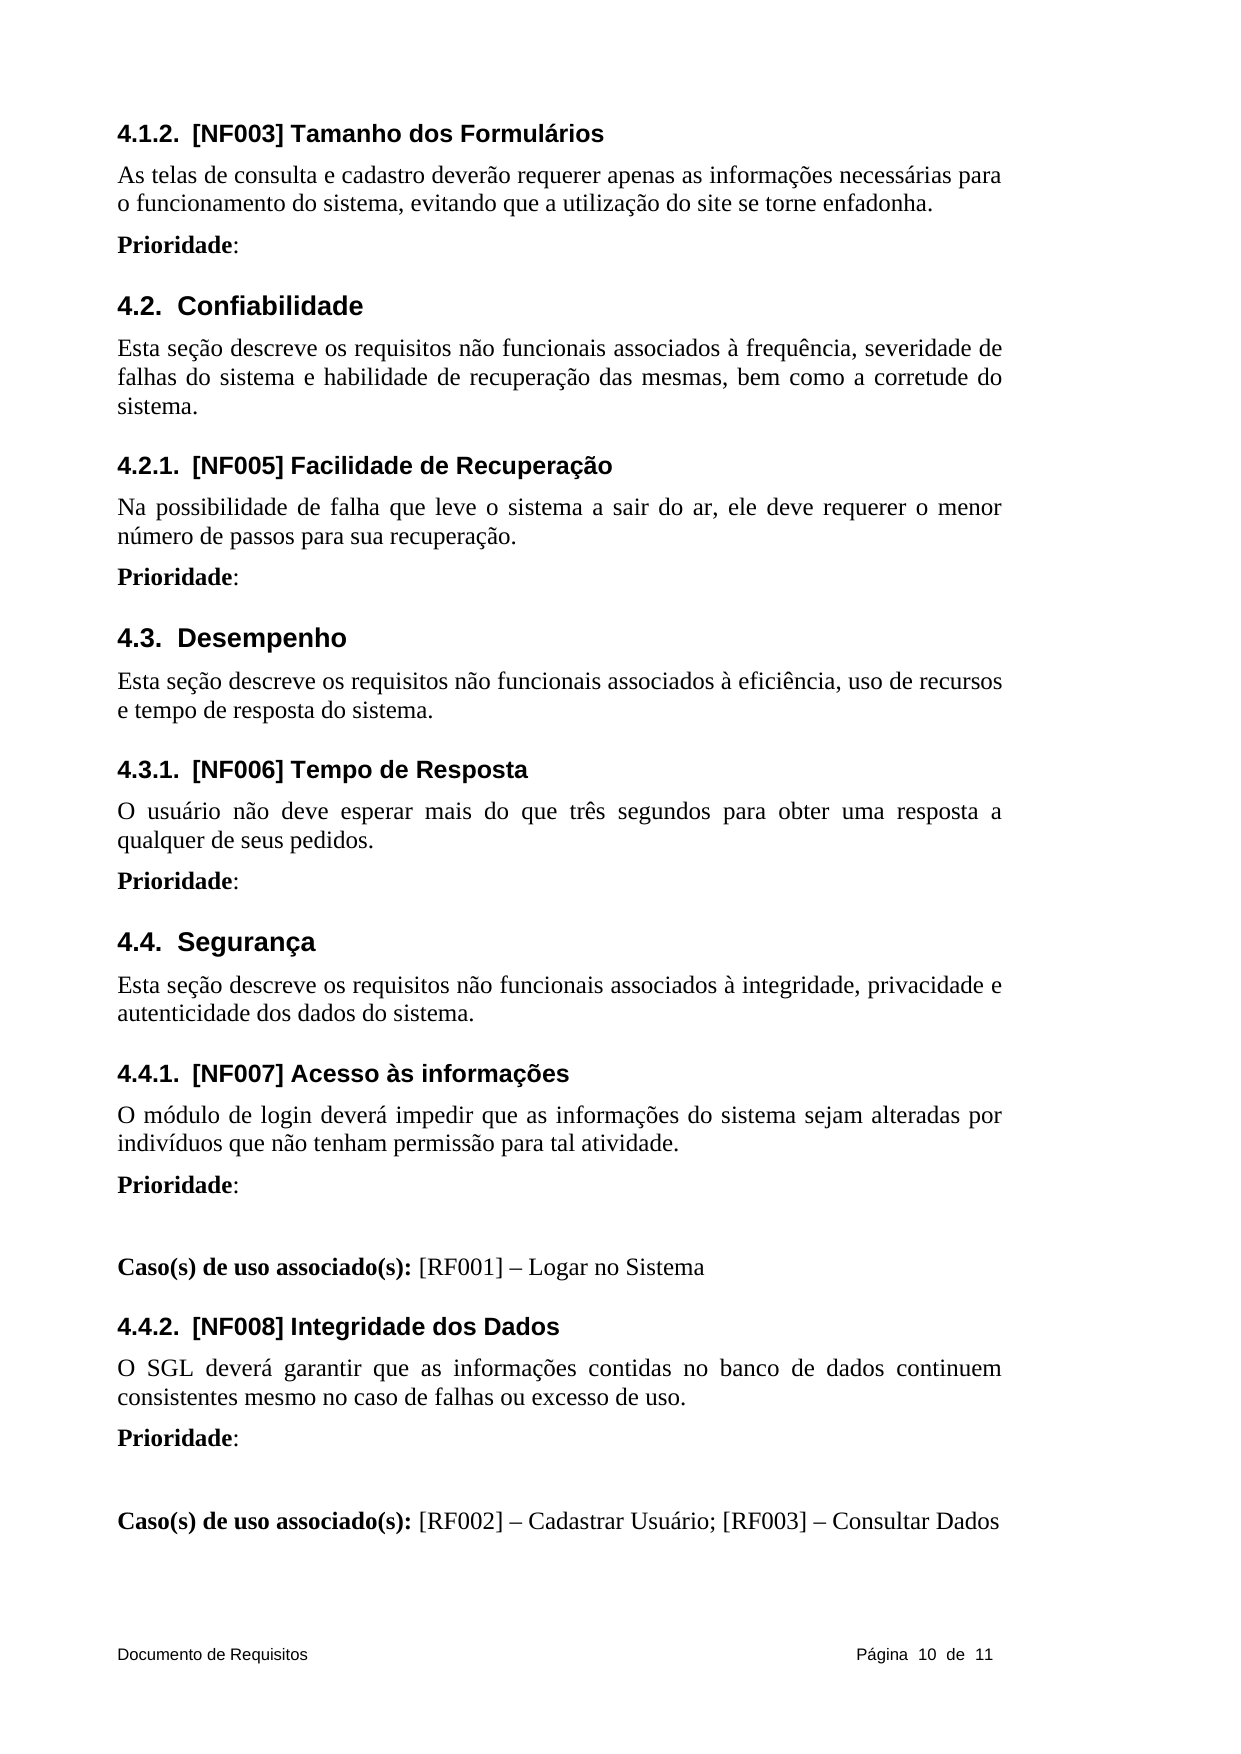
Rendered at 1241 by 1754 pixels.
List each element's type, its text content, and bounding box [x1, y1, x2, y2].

text Esta seção descreve os requisitos não funcionais associados à eficiência, uso de recursos e tempo de resposta do sistema. [117, 666, 1003, 723]
text O SGL deverá garantir que as informações contidas no banco de dados continuem consistentes mesmo no caso de falhas ou excesso de uso. [117, 1353, 1003, 1411]
subtitle Confiabilidade [117, 290, 1003, 321]
text Esta seção descreve os requisitos não funcionais associados à integridade, privacidade e autenticidade dos dados do sistema. [117, 970, 1003, 1027]
text Prioridade: [117, 230, 1003, 258]
subtitle [NF008] Integridade dos Dados [117, 1312, 1003, 1341]
text O módulo de login deverá impedir que as informações do sistema sejam alteradas por indivíduos que não tenham permissão para tal atividade. [117, 1100, 1003, 1157]
subtitle [NF007] Acesso às informações [117, 1058, 1003, 1087]
subtitle [NF005] Facilidade de Recuperação [117, 451, 1003, 480]
text Prioridade: [117, 1170, 1003, 1198]
text Caso(s) de uso associado(s): [RF001] – Logar no Sistema [117, 1252, 1003, 1281]
text Esta seção descreve os requisitos não funcionais associados à frequência, severidade de falhas do sistema e habilidade de recuperação das mesmas, bem como a corretude do sistema. [117, 333, 1003, 420]
text As telas de consulta e cadastro deverão requerer apenas as informações necessárias para o funcionamento do sistema, evitando que a utilização do site se torne enfadonha. [117, 160, 1003, 217]
text Caso(s) de uso associado(s): [RF002] – Cadastrar Usuário; [RF003] – Consultar Dados [117, 1506, 1003, 1535]
text Prioridade: [117, 866, 1003, 895]
text Prioridade: [117, 562, 1003, 591]
text Prioridade: [117, 1423, 1003, 1452]
subtitle Desempenho [117, 622, 1003, 653]
subtitle [NF003] Tamanho dos Formulários [117, 118, 1003, 147]
subtitle Segurança [117, 926, 1003, 957]
text Na possibilidade de falha que leve o sistema a sair do ar, ele deve requerer o menor número de passos para sua recuperação. [117, 492, 1003, 550]
text O usuário não deve esperar mais do que três segundos para obter uma resposta a qualquer de seus pedidos. [117, 796, 1003, 853]
subtitle [NF006] Tempo de Resposta [117, 755, 1003, 783]
